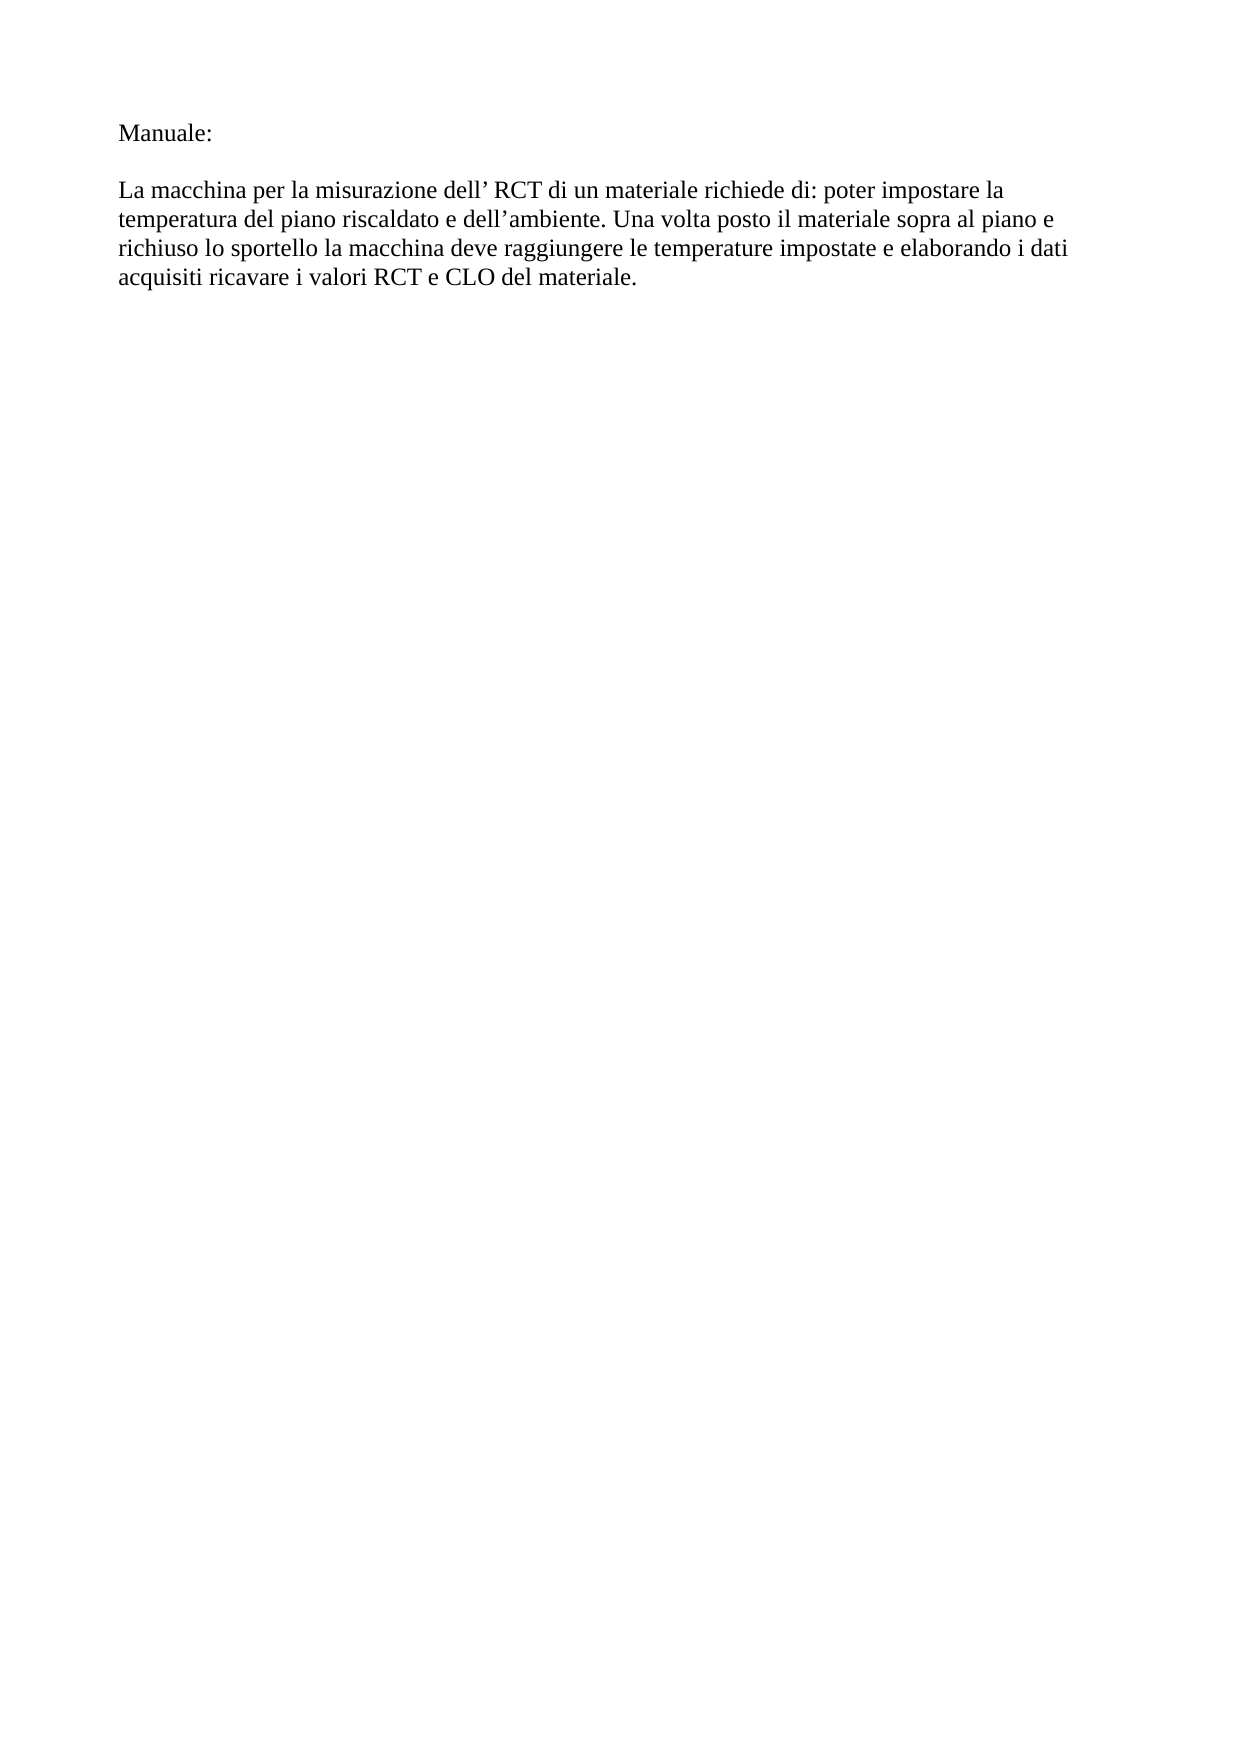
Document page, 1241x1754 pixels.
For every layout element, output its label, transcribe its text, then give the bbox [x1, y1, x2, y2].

text La macchina per la misurazione dell’ RCT di un materiale richiede di: poter impostare la temperatura del piano riscaldato e dell’ambiente. Una volta posto il materiale sopra al piano e richiuso lo sportello la macchina deve raggiungere le temperature impostate e elaborando i dati acquisiti ricavare i valori RCT e CLO del materiale. [118, 176, 1122, 291]
text Manuale: [118, 118, 1122, 147]
